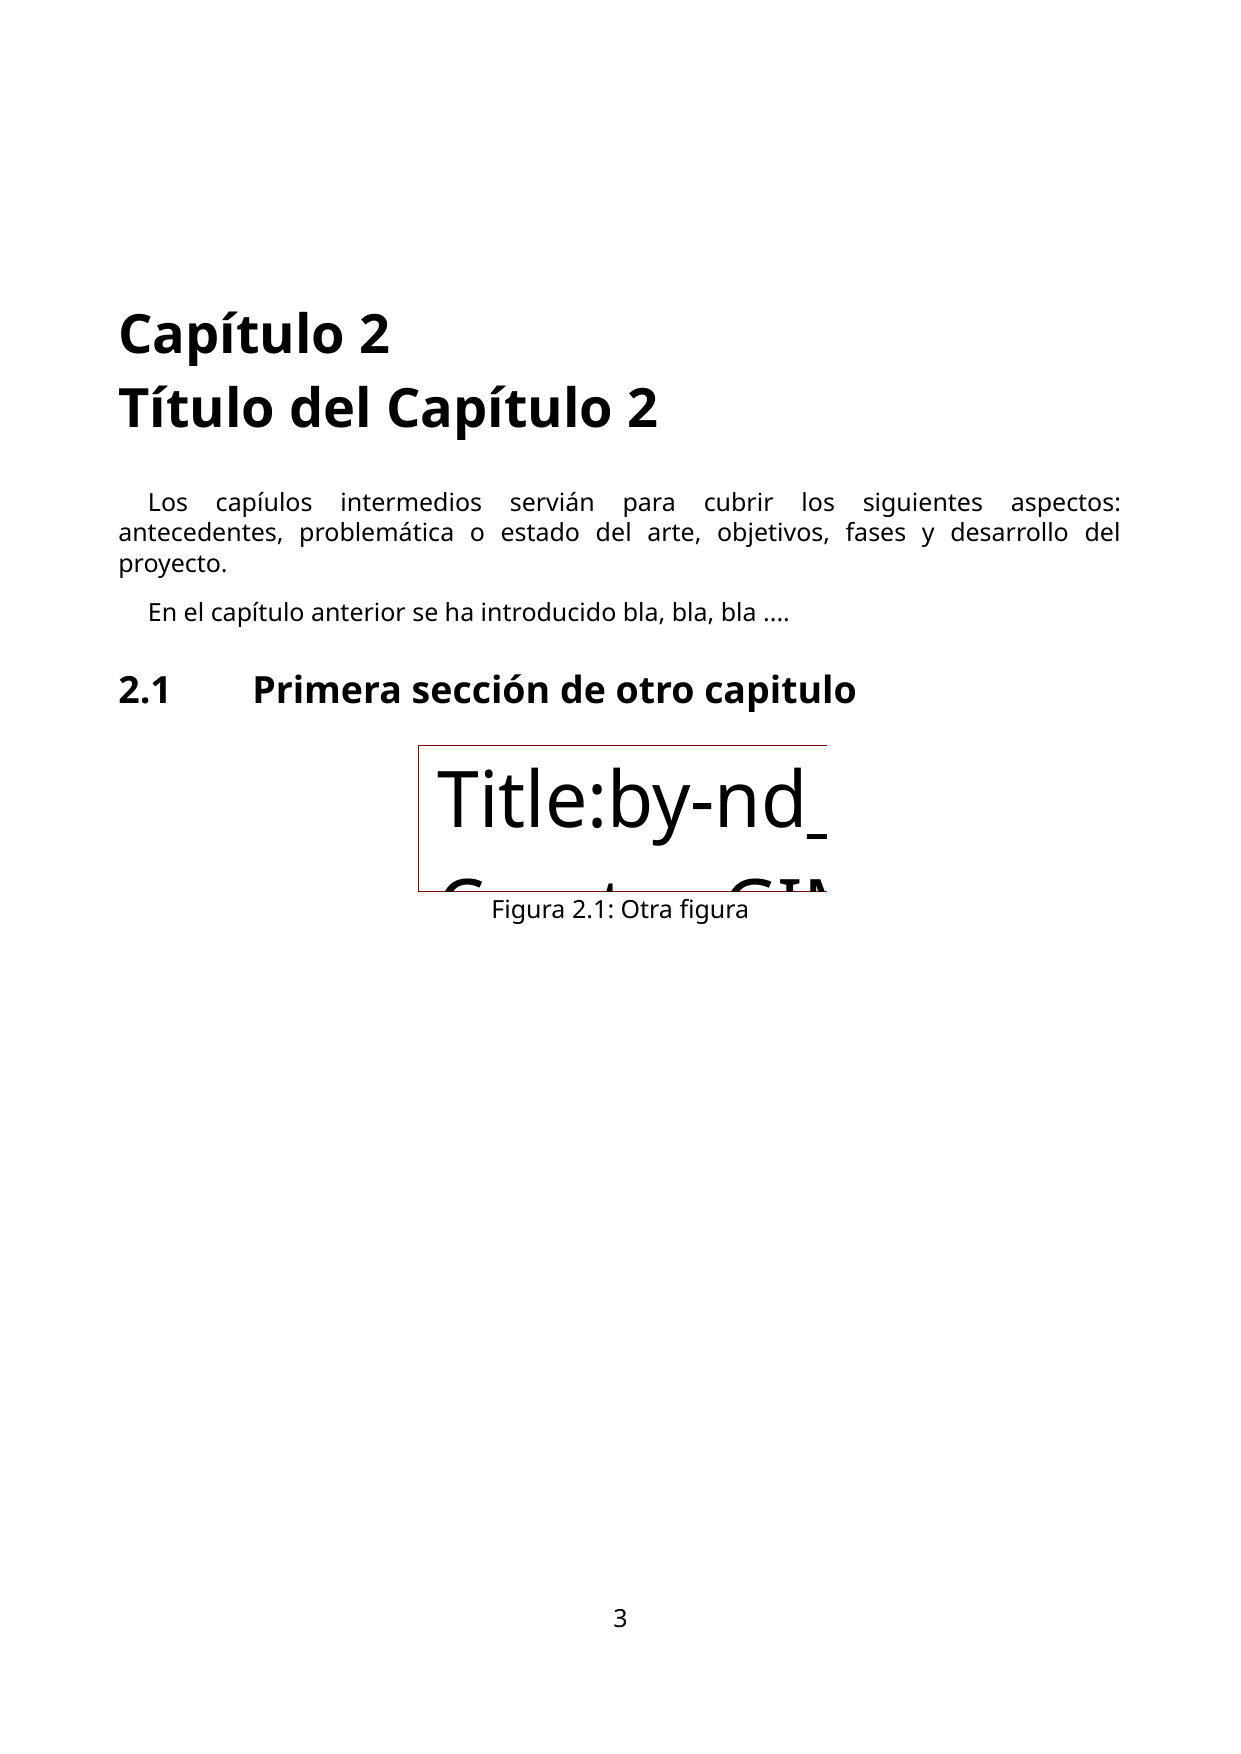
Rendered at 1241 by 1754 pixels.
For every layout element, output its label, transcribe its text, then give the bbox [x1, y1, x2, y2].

text Figura 2.1: Otra figura [413, 740, 827, 925]
subtitle Primera sección de otro capitulo [118, 664, 1122, 715]
text En el capítulo anterior se ha introducido bla, bla, bla .... [118, 594, 1122, 628]
subtitle Título del Capítulo 2 [118, 295, 1122, 443]
text Los capíulos intermedios servián para cubrir los siguientes aspectos: antecedentes, problemática o estado del arte, objetivos, fases y desarrollo del proyecto. [118, 484, 1122, 580]
